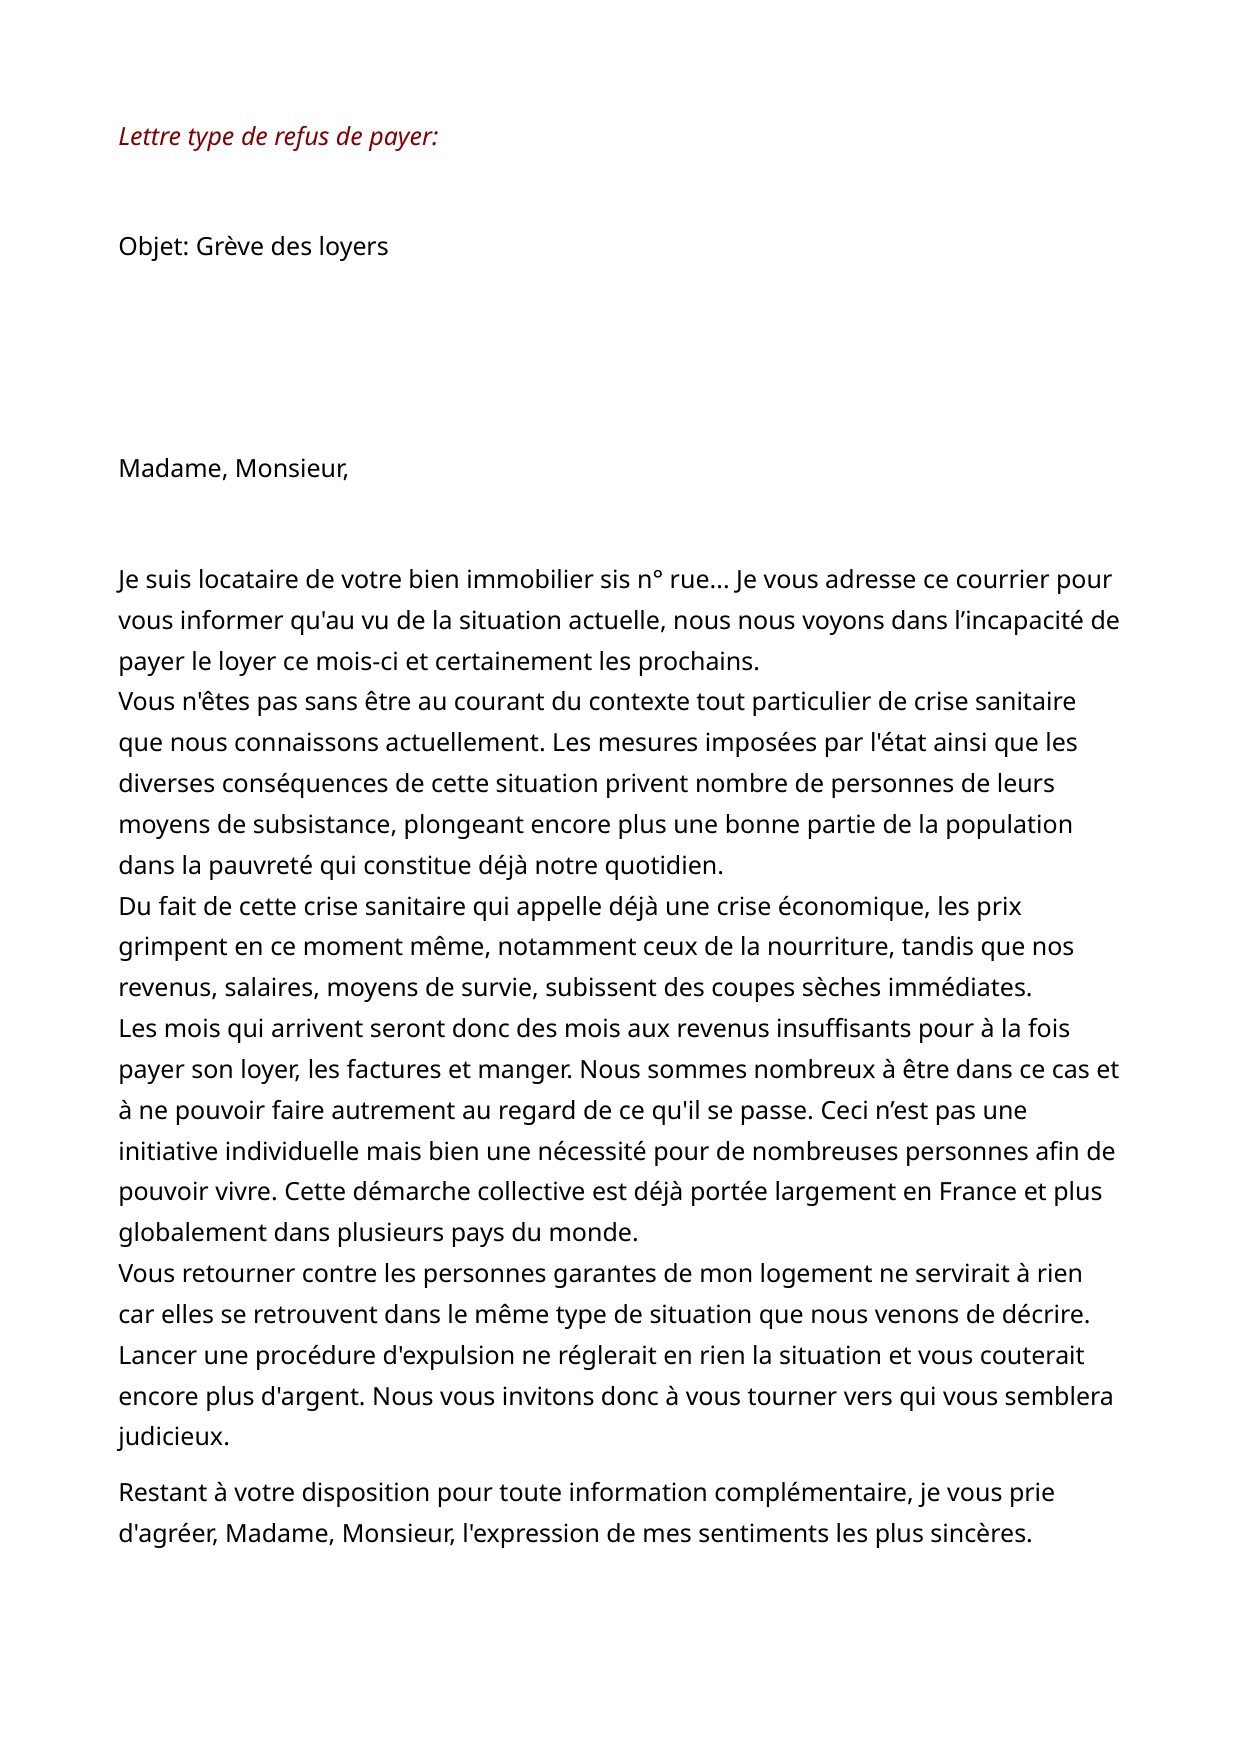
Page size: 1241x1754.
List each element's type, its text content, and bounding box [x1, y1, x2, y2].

text Lettre type de refus de payer: [118, 118, 1122, 152]
text Je suis locataire de votre bien immobilier sis n° rue... Je vous adresse ce courrier pour vous informer qu'au vu de la situation actuelle, nous nous voyons dans l’incapacité de payer le loyer ce mois-ci et certainement les prochains. Vous n'êtes pas sans être au courant du contexte tout particulier de crise sanitaire que nous connaissons actuellement. Les mesures imposées par l'état ainsi que les diverses conséquences de cette situation privent nombre de personnes de leurs moyens de subsistance, plongeant encore plus une bonne partie de la population dans la pauvreté qui constitue déjà notre quotidien. Du fait de cette crise sanitaire qui appelle déjà une crise économique, les prix grimpent en ce moment même, notamment ceux de la nourriture, tandis que nos revenus, salaires, moyens de survie, subissent des coupes sèches immédiates. Les mois qui arrivent seront donc des mois aux revenus insuffisants pour à la fois payer son loyer, les factures et manger. Nous sommes nombreux à être dans ce cas et à ne pouvoir faire autrement au regard de ce qu'il se passe. Ceci n’est pas une initiative individuelle mais bien une nécessité pour de nombreuses personnes afin de pouvoir vivre. Cette démarche collective est déjà portée largement en France et plus globalement dans plusieurs pays du monde. Vous retourner contre les personnes garantes de mon logement ne servirait à rien car elles se retrouvent dans le même type de situation que nous venons de décrire. Lancer une procédure d'expulsion ne réglerait en rien la situation et vous couterait encore plus d'argent. Nous vous invitons donc à vous tourner vers qui vous semblera judicieux. [118, 561, 1122, 1453]
text Restant à votre disposition pour toute information complémentaire, je vous prie d'agréer, Madame, Monsieur, l'expression de mes sentiments les plus sincères. [118, 1474, 1122, 1549]
text Madame, Monsieur, [118, 451, 1122, 485]
text Objet: Grève des loyers [118, 229, 1122, 263]
